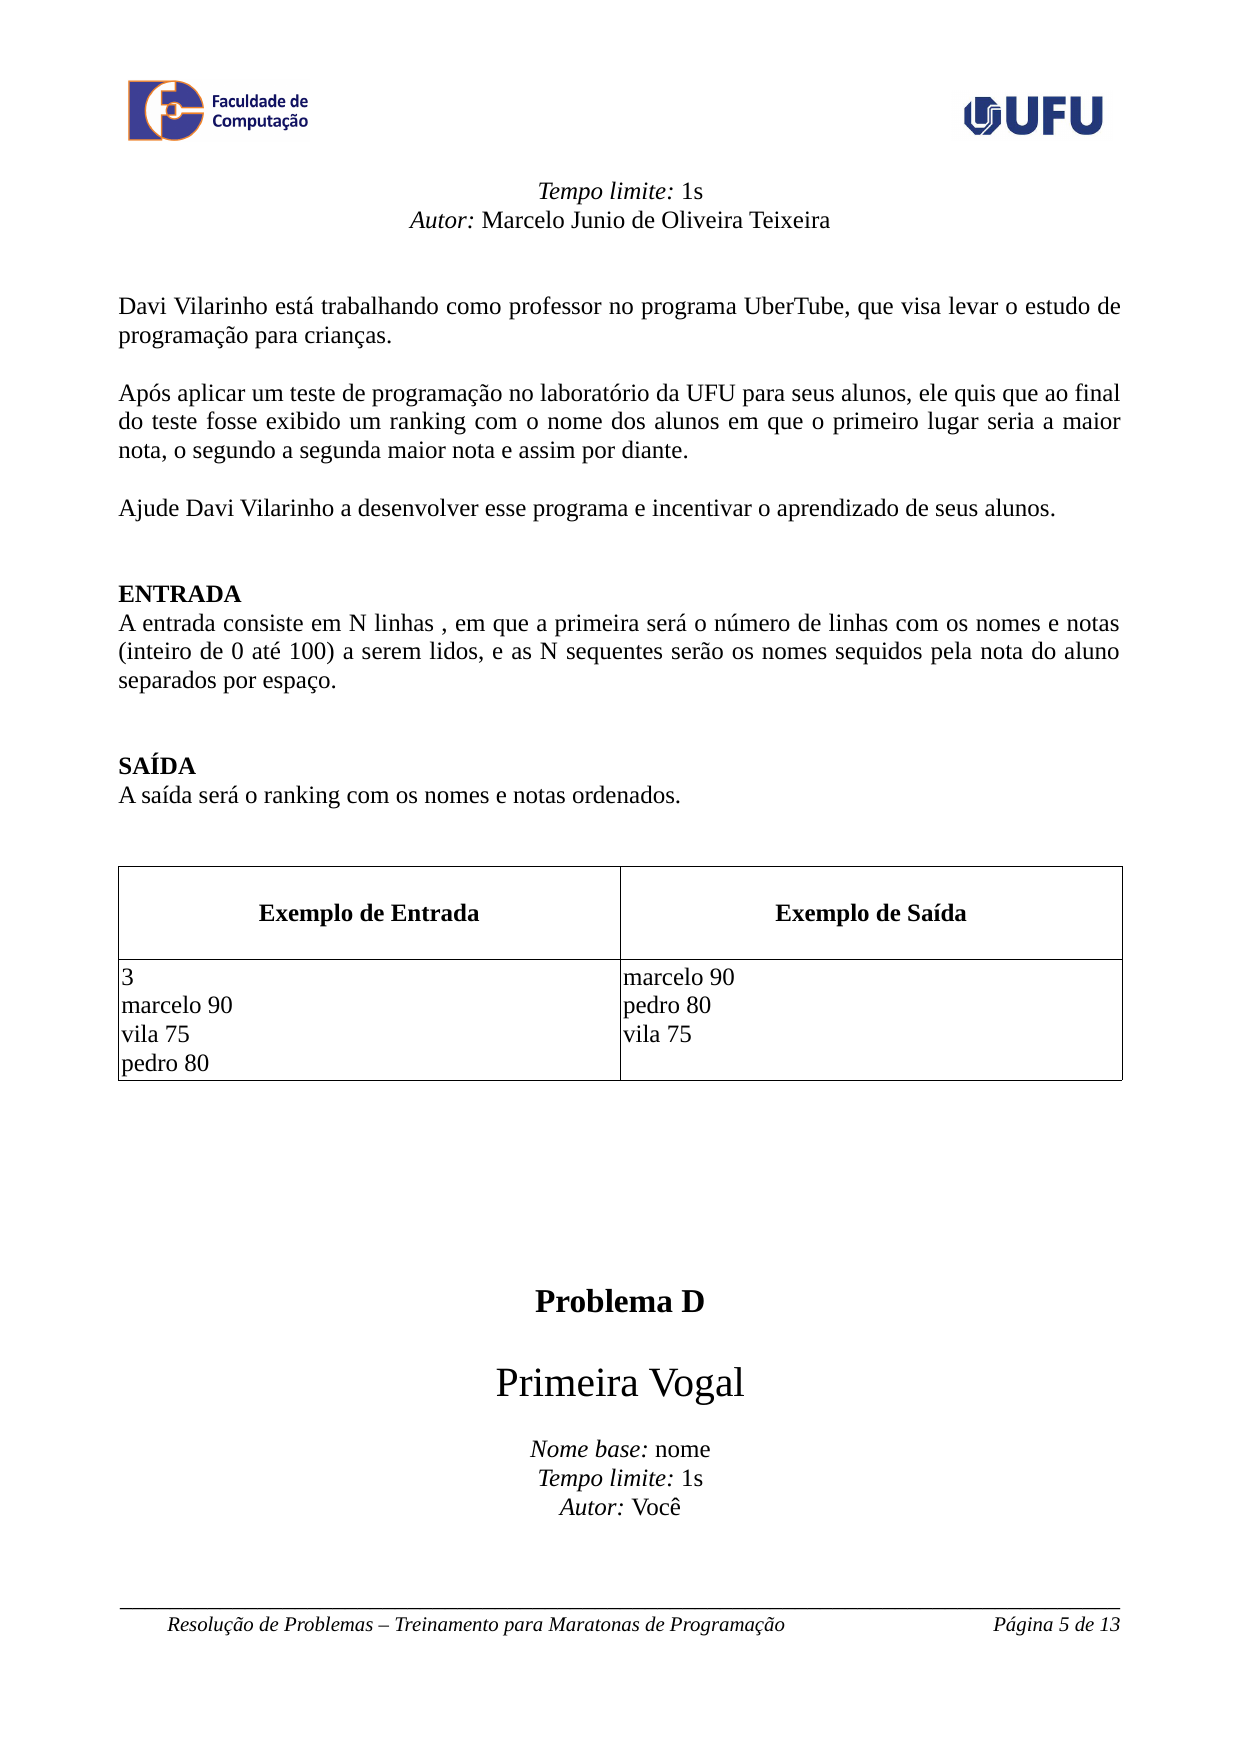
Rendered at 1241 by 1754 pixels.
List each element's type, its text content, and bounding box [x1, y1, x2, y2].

picture [950, 90, 1113, 141]
text Autor: Marcelo Junio de Oliveira Teixeira [118, 205, 1122, 234]
text Ajude Davi Vilarinho a desenvolver esse programa e incentivar o aprendizado de seus alunos. [118, 493, 1122, 521]
text Nome base: nome [118, 1434, 1122, 1463]
text ENTRADA [118, 579, 1122, 608]
text Tempo limite: 1s [118, 1463, 1122, 1492]
table_header Exemplo de Entrada [119, 867, 620, 958]
text A saída será o ranking com os nomes e notas ordenados. [118, 780, 1122, 809]
text Autor: Você [118, 1492, 1122, 1520]
text SAÍDA [118, 751, 1122, 780]
table_header Exemplo de Saída [621, 867, 1122, 958]
text Davi Vilarinho está trabalhando como professor no programa UberTube, que visa levar o estudo de programação para crianças. [118, 291, 1122, 349]
table_cell 3 marcelo 90 vila 75 pedro 80 [119, 960, 620, 1079]
text Após aplicar um teste de programação no laboratório da UFU para seus alunos, ele quis que ao final do teste fosse exibido um ranking com o nome dos alunos em que o primeiro lugar seria a maior nota, o segundo a segunda maior nota e assim por diante. [118, 378, 1122, 464]
picture [126, 79, 310, 142]
text A entrada consiste em N linhas , em que a primeira será o número de linhas com os nomes e notas (inteiro de 0 até 100) a serem lidos, e as N sequentes serão os nomes sequidos pela nota do aluno separados por espaço. [118, 608, 1122, 694]
table_cell marcelo 90 pedro 80 vila 75 [621, 960, 1122, 1079]
text Primeira Vogal [118, 1357, 1122, 1405]
text Tempo limite: 1s [118, 176, 1122, 205]
text Problema D [118, 1281, 1122, 1319]
